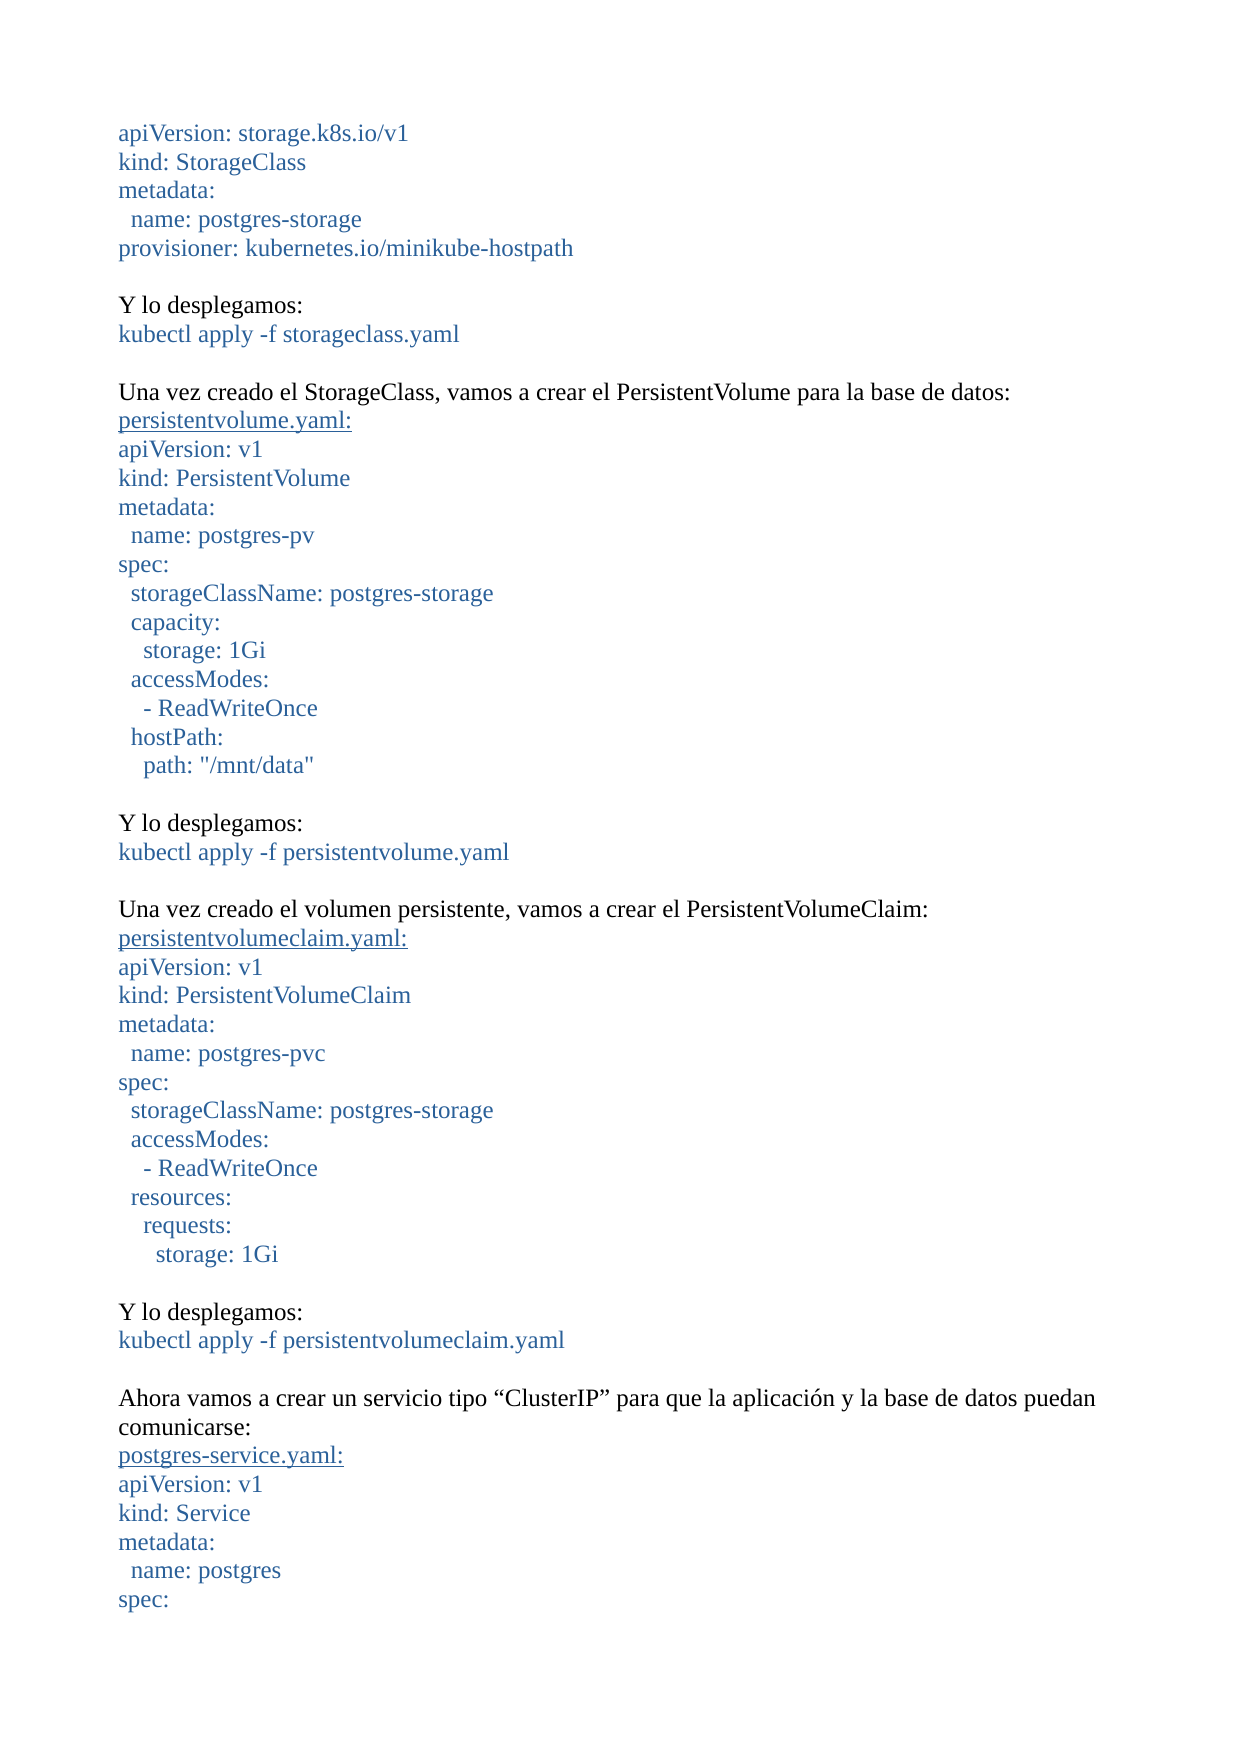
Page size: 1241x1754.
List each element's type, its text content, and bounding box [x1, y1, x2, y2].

text Una vez creado el volumen persistente, vamos a crear el PersistentVolumeClaim: [118, 894, 1122, 923]
text storage: 1Gi [118, 636, 1122, 664]
text Ahora vamos a crear un servicio tipo “ClusterIP” para que la aplicación y la base de datos puedan comunicarse: [118, 1383, 1122, 1441]
text requests: [118, 1211, 1122, 1239]
text capacity: [118, 607, 1122, 636]
text resources: [118, 1182, 1122, 1211]
text kind: PersistentVolume [118, 463, 1122, 492]
text name: postgres [118, 1556, 1122, 1584]
text postgres-service.yaml: [118, 1441, 1122, 1469]
text apiVersion: v1 [118, 434, 1122, 463]
text Y lo desplegamos: [118, 291, 1122, 319]
text hostPath: [118, 722, 1122, 751]
text persistentvolumeclaim.yaml: [118, 923, 1122, 952]
text spec: [118, 1584, 1122, 1613]
text metadata: [118, 1009, 1122, 1038]
text kind: Service [118, 1498, 1122, 1527]
text kubectl apply -f persistentvolume.yaml [118, 837, 1122, 866]
text storage: 1Gi [118, 1239, 1122, 1268]
text apiVersion: v1 [118, 952, 1122, 981]
text metadata: [118, 1527, 1122, 1556]
text Y lo desplegamos: [118, 1297, 1122, 1326]
text accessModes: [118, 664, 1122, 693]
text Y lo desplegamos: [118, 808, 1122, 837]
text storageClassName: postgres-storage [118, 1096, 1122, 1124]
text apiVersion: v1 [118, 1469, 1122, 1498]
text apiVersion: storage.k8s.io/v1 [118, 118, 1122, 147]
text name: postgres-storage [118, 204, 1122, 233]
text kubectl apply -f persistentvolumeclaim.yaml [118, 1326, 1122, 1354]
text path: "/mnt/data" [118, 751, 1122, 779]
text metadata: [118, 176, 1122, 204]
text name: postgres-pv [118, 521, 1122, 549]
text kind: StorageClass [118, 147, 1122, 176]
text spec: [118, 1067, 1122, 1096]
text kind: PersistentVolumeClaim [118, 981, 1122, 1009]
text persistentvolume.yaml: [118, 406, 1122, 434]
text accessModes: [118, 1124, 1122, 1153]
text - ReadWriteOnce [118, 1153, 1122, 1182]
text kubectl apply -f storageclass.yaml [118, 319, 1122, 348]
text storageClassName: postgres-storage [118, 578, 1122, 607]
text provisioner: kubernetes.io/minikube-hostpath [118, 233, 1122, 262]
text Una vez creado el StorageClass, vamos a crear el PersistentVolume para la base de datos: [118, 377, 1122, 406]
text name: postgres-pvc [118, 1038, 1122, 1067]
text spec: [118, 549, 1122, 578]
text metadata: [118, 492, 1122, 521]
text - ReadWriteOnce [118, 693, 1122, 722]
